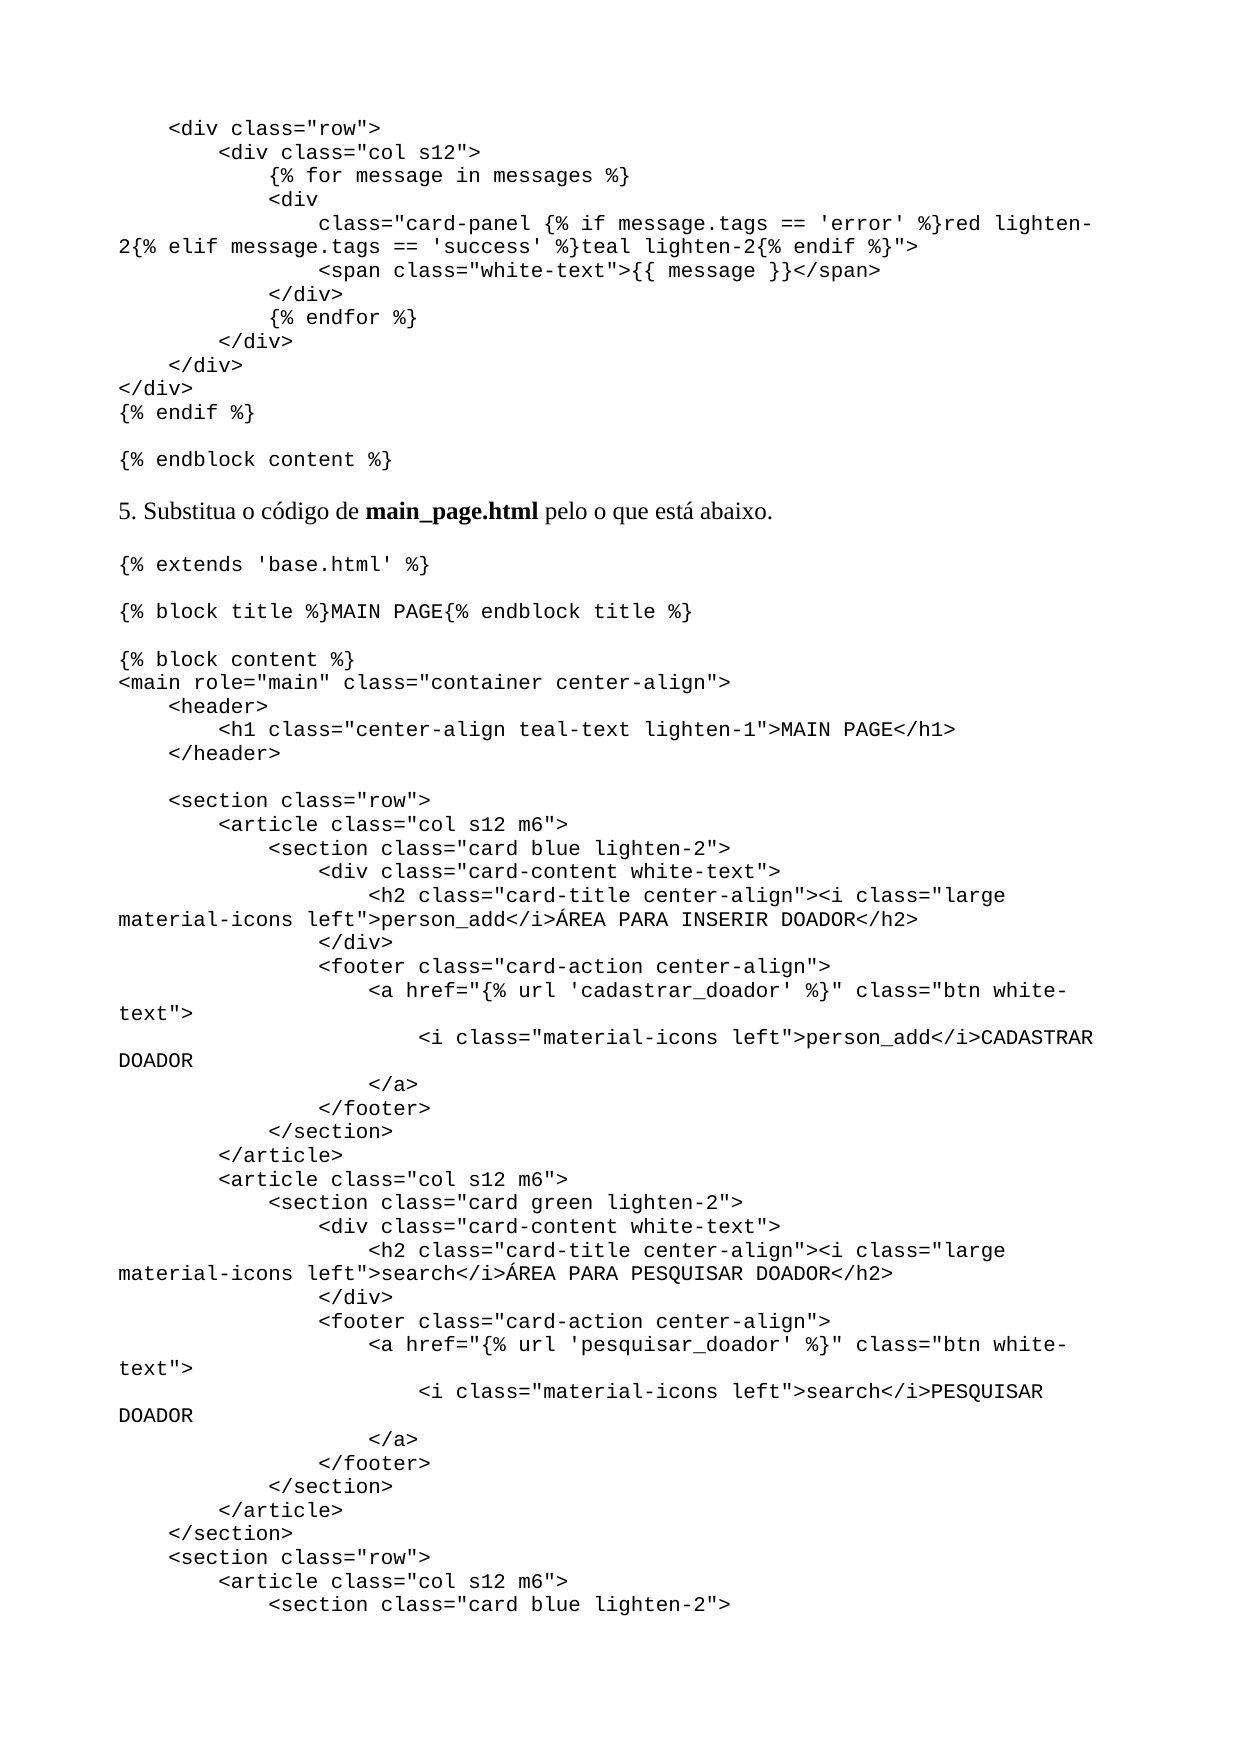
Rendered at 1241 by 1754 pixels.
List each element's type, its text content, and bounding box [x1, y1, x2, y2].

text <footer class="card-action center-align"> [118, 956, 1122, 979]
text <h2 class="card-title center-align"><i class="large material-icons left">search</i>ÁREA PARA PESQUISAR DOADOR</h2> [118, 1240, 1122, 1287]
text </a> [118, 1429, 1122, 1452]
text 5. Substitua o código de main_page.html pelo o que está abaixo. [118, 496, 1122, 525]
text {% block title %}MAIN PAGE{% endblock title %} [118, 601, 1122, 625]
text {% block content %} [118, 648, 1122, 672]
text <div class="card-content white-text"> [118, 1216, 1122, 1240]
text </footer> [118, 1452, 1122, 1476]
text <section class="row"> [118, 1547, 1122, 1571]
text {% endblock content %} [118, 449, 1122, 473]
text </a> [118, 1074, 1122, 1098]
text </div> [118, 932, 1122, 956]
text </section> [118, 1523, 1122, 1547]
text </div> [118, 378, 1122, 402]
text <div [118, 189, 1122, 213]
text <div class="row"> [118, 118, 1122, 142]
text {% endif %} [118, 402, 1122, 426]
text {% for message in messages %} [118, 165, 1122, 189]
text <a href="{% url 'cadastrar_doador' %}" class="btn white-text"> [118, 979, 1122, 1027]
text <section class="card green lighten-2"> [118, 1192, 1122, 1216]
text <a href="{% url 'pesquisar_doador' %}" class="btn white-text"> [118, 1334, 1122, 1382]
text <i class="material-icons left">search</i>PESQUISAR DOADOR [118, 1382, 1122, 1429]
text <span class="white-text">{{ message }}</span> [118, 260, 1122, 284]
text <article class="col s12 m6"> [118, 1169, 1122, 1192]
text {% extends 'base.html' %} [118, 554, 1122, 578]
text </footer> [118, 1098, 1122, 1121]
text <i class="material-icons left">person_add</i>CADASTRAR DOADOR [118, 1027, 1122, 1074]
text <section class="card blue lighten-2"> [118, 1594, 1122, 1618]
text </article> [118, 1145, 1122, 1169]
text <div class="col s12"> [118, 142, 1122, 165]
text {% endfor %} [118, 307, 1122, 331]
text <article class="col s12 m6"> [118, 814, 1122, 838]
text <h1 class="center-align teal-text lighten-1">MAIN PAGE</h1> [118, 719, 1122, 743]
text class="card-panel {% if message.tags == 'error' %}red lighten-2{% elif message.tags == 'success' %}teal lighten-2{% endif %}"> [118, 213, 1122, 260]
text <footer class="card-action center-align"> [118, 1311, 1122, 1334]
text <main role="main" class="container center-align"> [118, 672, 1122, 696]
text </header> [118, 743, 1122, 767]
text </article> [118, 1500, 1122, 1523]
text <article class="col s12 m6"> [118, 1571, 1122, 1594]
text <h2 class="card-title center-align"><i class="large material-icons left">person_add</i>ÁREA PARA INSERIR DOADOR</h2> [118, 885, 1122, 932]
text <header> [118, 696, 1122, 719]
text <section class="row"> [118, 790, 1122, 814]
text </div> [118, 354, 1122, 378]
text </div> [118, 1287, 1122, 1311]
text </div> [118, 284, 1122, 307]
text </section> [118, 1476, 1122, 1500]
text </div> [118, 331, 1122, 354]
text </section> [118, 1121, 1122, 1145]
text <section class="card blue lighten-2"> [118, 838, 1122, 861]
text <div class="card-content white-text"> [118, 861, 1122, 885]
